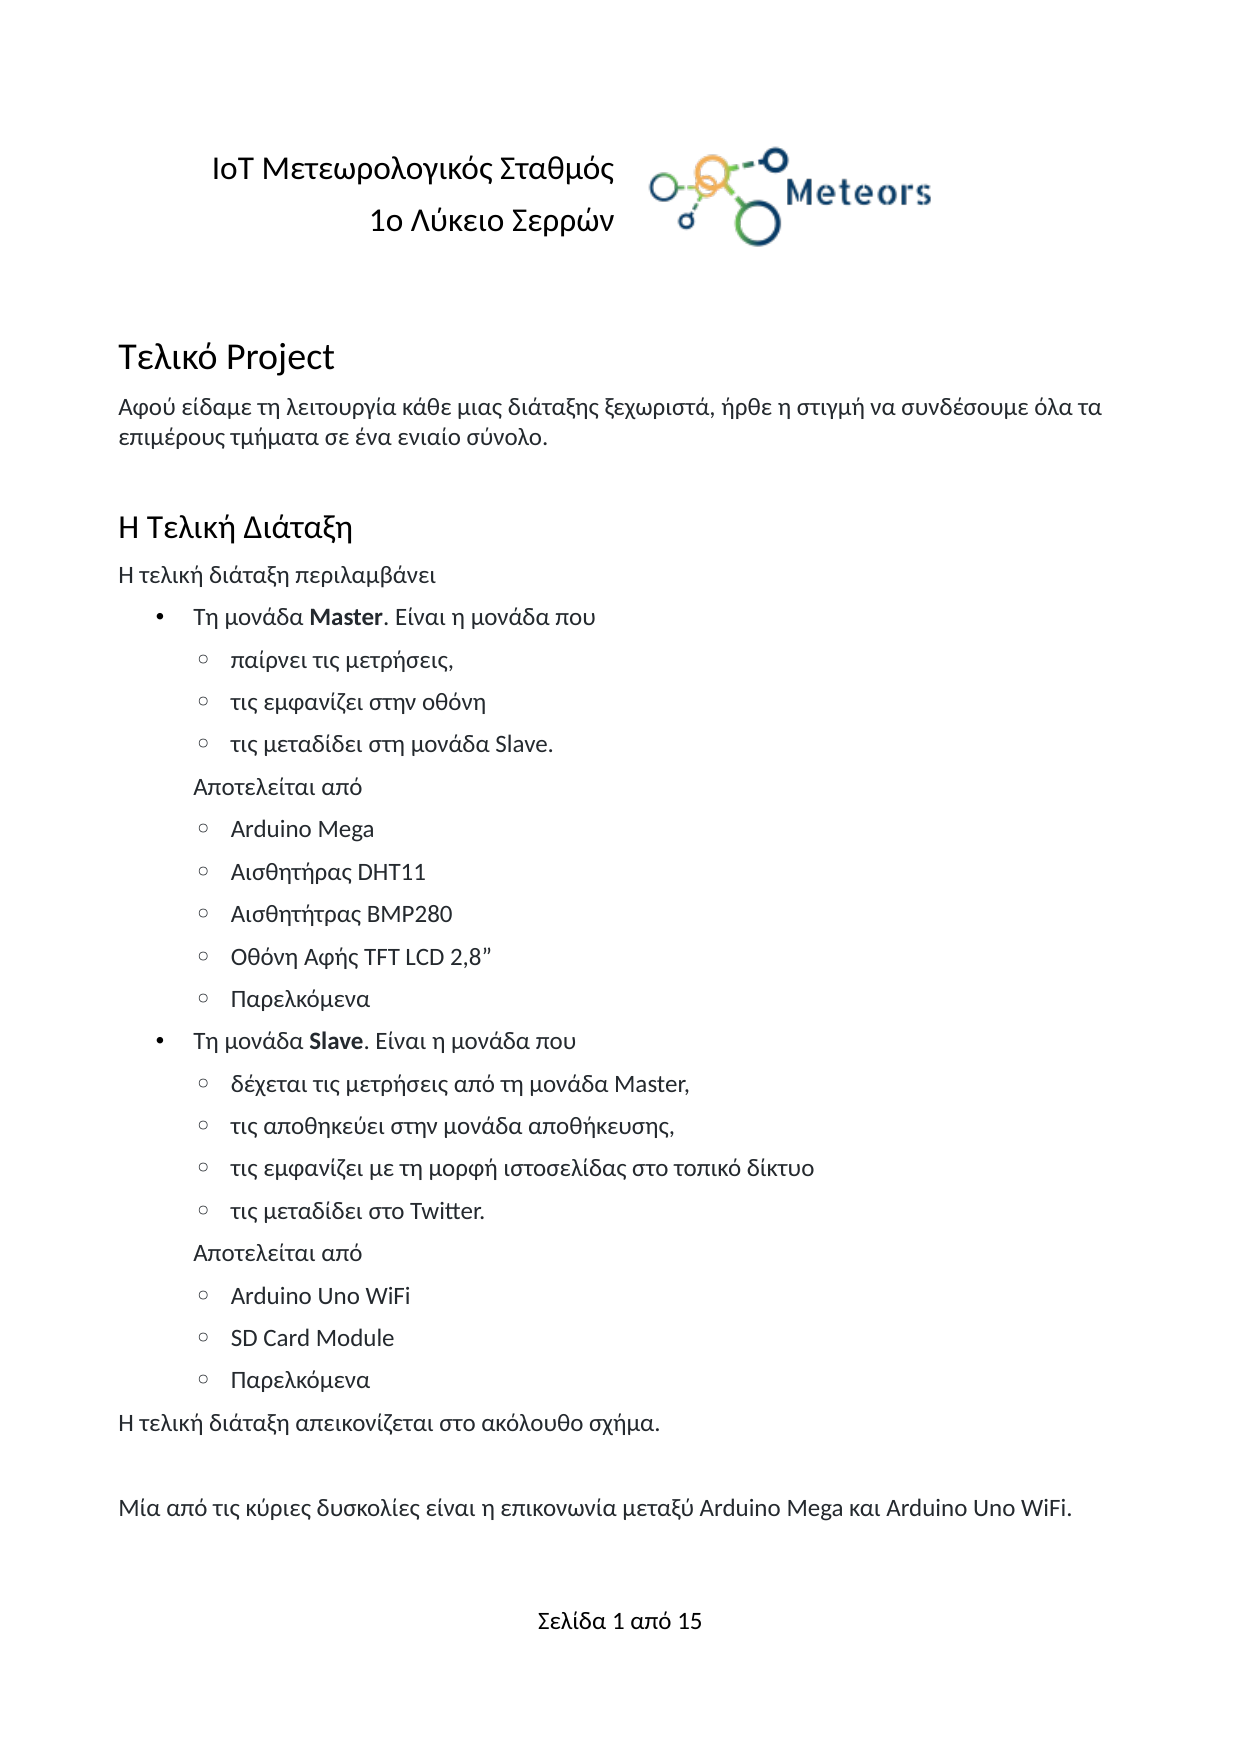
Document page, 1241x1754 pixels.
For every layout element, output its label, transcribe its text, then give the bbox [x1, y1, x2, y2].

text Η τελική διάταξη απεικονίζεται στο ακόλουθο σχήμα. [118, 1407, 1122, 1437]
list τις μεταδίδει στο Twitter. [193, 1195, 1122, 1226]
list Arduino Mega [193, 813, 1122, 844]
list τις εμφανίζει στην οθόνη [193, 686, 1122, 717]
list παίρνει τις μετρήσεις, [193, 644, 1122, 674]
list δέχεται τις μετρήσεις από τη μονάδα Master, [193, 1068, 1122, 1098]
list Αποτελείται από [156, 1237, 1122, 1268]
list τις μεταδίδει στη μονάδα Slave. [193, 729, 1122, 759]
subtitle Η Τελική Διάταξη [118, 506, 1122, 547]
text Αφού είδαμε τη λειτουργία κάθε μιας διάταξης ξεχωριστά, ήρθε η στιγμή να συνδέσουμε όλα τα επιμέρους τμήματα σε ένα ενιαίο σύνολο. [118, 391, 1122, 452]
text Μία από τις κύριες δυσκολίες είναι η επικονωνία μεταξύ Arduino Mega και Arduino Uno WiFi. [118, 1492, 1122, 1522]
list Παρελκόμενα [193, 983, 1122, 1013]
list Αισθητήτρας BMP280 [193, 898, 1122, 929]
list τις αποθηκεύει στην μονάδα αποθήκευσης, [193, 1110, 1122, 1141]
list Arduino Uno WiFi [193, 1280, 1122, 1310]
picture [625, 129, 947, 257]
list Τη μονάδα Master. Είναι η μονάδα που [156, 601, 1122, 632]
list Οθόνη Αφής TFT LCD 2,8” [193, 941, 1122, 971]
subtitle Τελικό Project [118, 333, 1122, 379]
text Η τελική διάταξη περιλαμβάνει [118, 559, 1122, 589]
list Αποτελείται από [156, 771, 1122, 802]
list SD Card Module [193, 1322, 1122, 1353]
list Τη μονάδα Slave. Είναι η μονάδα που [156, 1025, 1122, 1056]
list Παρελκόμενα [193, 1364, 1122, 1395]
list Αισθητήρας DHT11 [193, 856, 1122, 886]
list τις εμφανίζει με τη μορφή ιστοσελίδας στο τοπικό δίκτυο [193, 1153, 1122, 1183]
